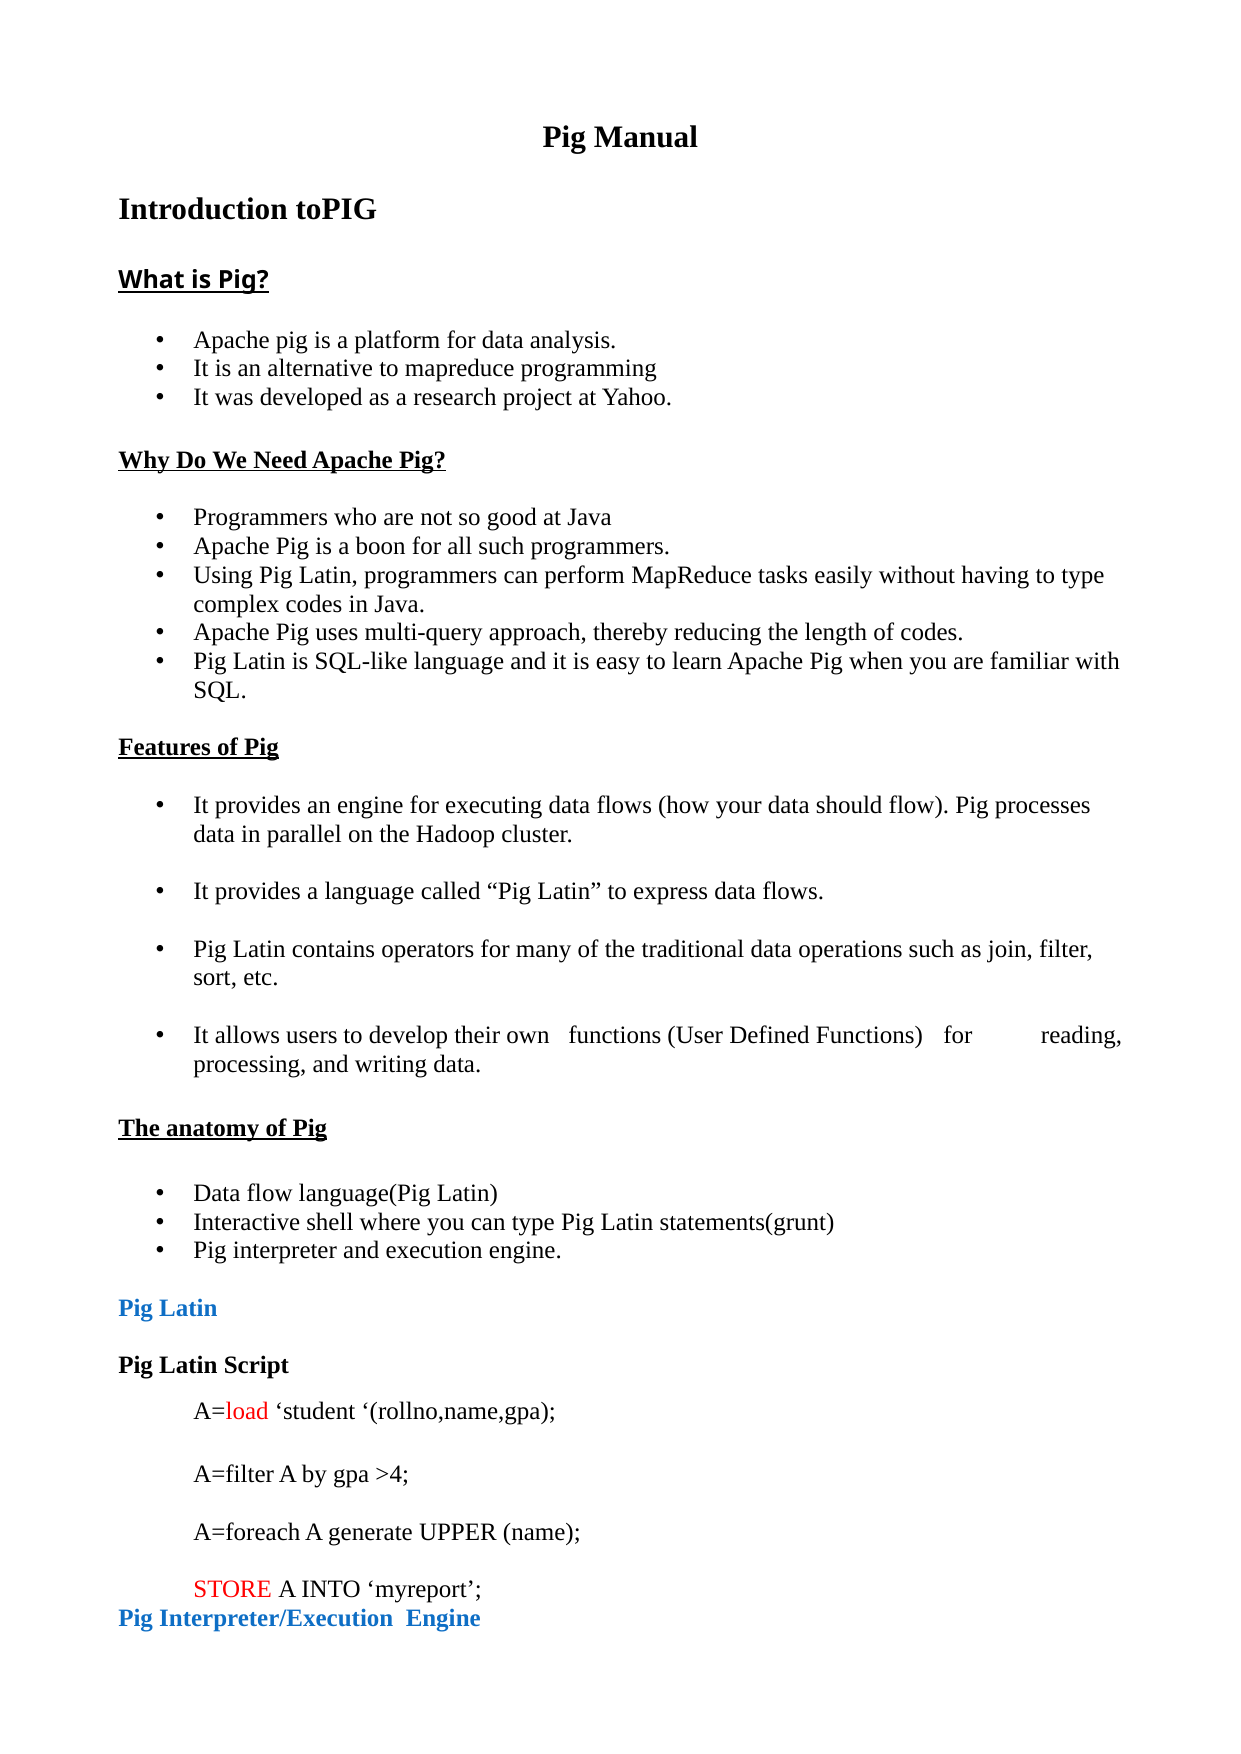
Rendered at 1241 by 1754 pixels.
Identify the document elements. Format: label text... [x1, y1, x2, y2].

list It allows users to develop their own functions (User Defined Functions) for reading, processing, and writing data. [156, 1020, 1122, 1077]
text Pig Latin Script [118, 1351, 1122, 1379]
list Apache Pig is a boon for all such programmers. [156, 531, 1122, 560]
text A=foreach A generate UPPER (name); [118, 1517, 1122, 1545]
list It provides an engine for executing data flows (how your data should flow). Pig processes data in parallel on the Hadoop cluster. [156, 790, 1122, 847]
text A=load ‘student ‘(rollno,name,gpa); [118, 1379, 1122, 1430]
list Pig Latin is SQL-like language and it is easy to learn Apache Pig when you are familiar with SQL. [156, 646, 1122, 704]
text Pig Latin [118, 1293, 1122, 1322]
list It provides a language called “Pig Latin” to express data flows. [156, 876, 1122, 905]
text Introduction toPIG [118, 190, 1122, 226]
text Pig Interpreter/Execution Engine [118, 1603, 1122, 1632]
list It was developed as a research project at Yahoo. [156, 382, 1122, 411]
list Interactive shell where you can type Pig Latin statements(grunt) [156, 1207, 1122, 1236]
list Pig interpreter and execution engine. [156, 1236, 1122, 1264]
list Using Pig Latin, programmers can perform MapReduce tasks easily without having to type complex codes in Java. [156, 560, 1122, 617]
list Programmers who are not so good at Java [156, 502, 1122, 531]
text Why Do We Need Apache Pig? [118, 445, 1122, 474]
text Features of Pig [118, 732, 1122, 761]
list Apache pig is a platform for data analysis. [156, 325, 1122, 353]
list It is an alternative to mapreduce programming [156, 353, 1122, 382]
text A=filter A by gpa >4; [118, 1459, 1122, 1488]
text What is Pig? [118, 262, 1122, 296]
list Apache Pig uses multi-query approach, thereby reducing the length of codes. [156, 617, 1122, 646]
list Pig Latin contains operators for many of the traditional data operations such as join, filter, sort, etc. [156, 934, 1122, 991]
list Data flow language(Pig Latin) [156, 1178, 1122, 1207]
text STORE A INTO ‘myreport’; [118, 1574, 1122, 1603]
text Pig Manual [118, 118, 1122, 154]
text The anatomy of Pig [118, 1113, 1122, 1142]
